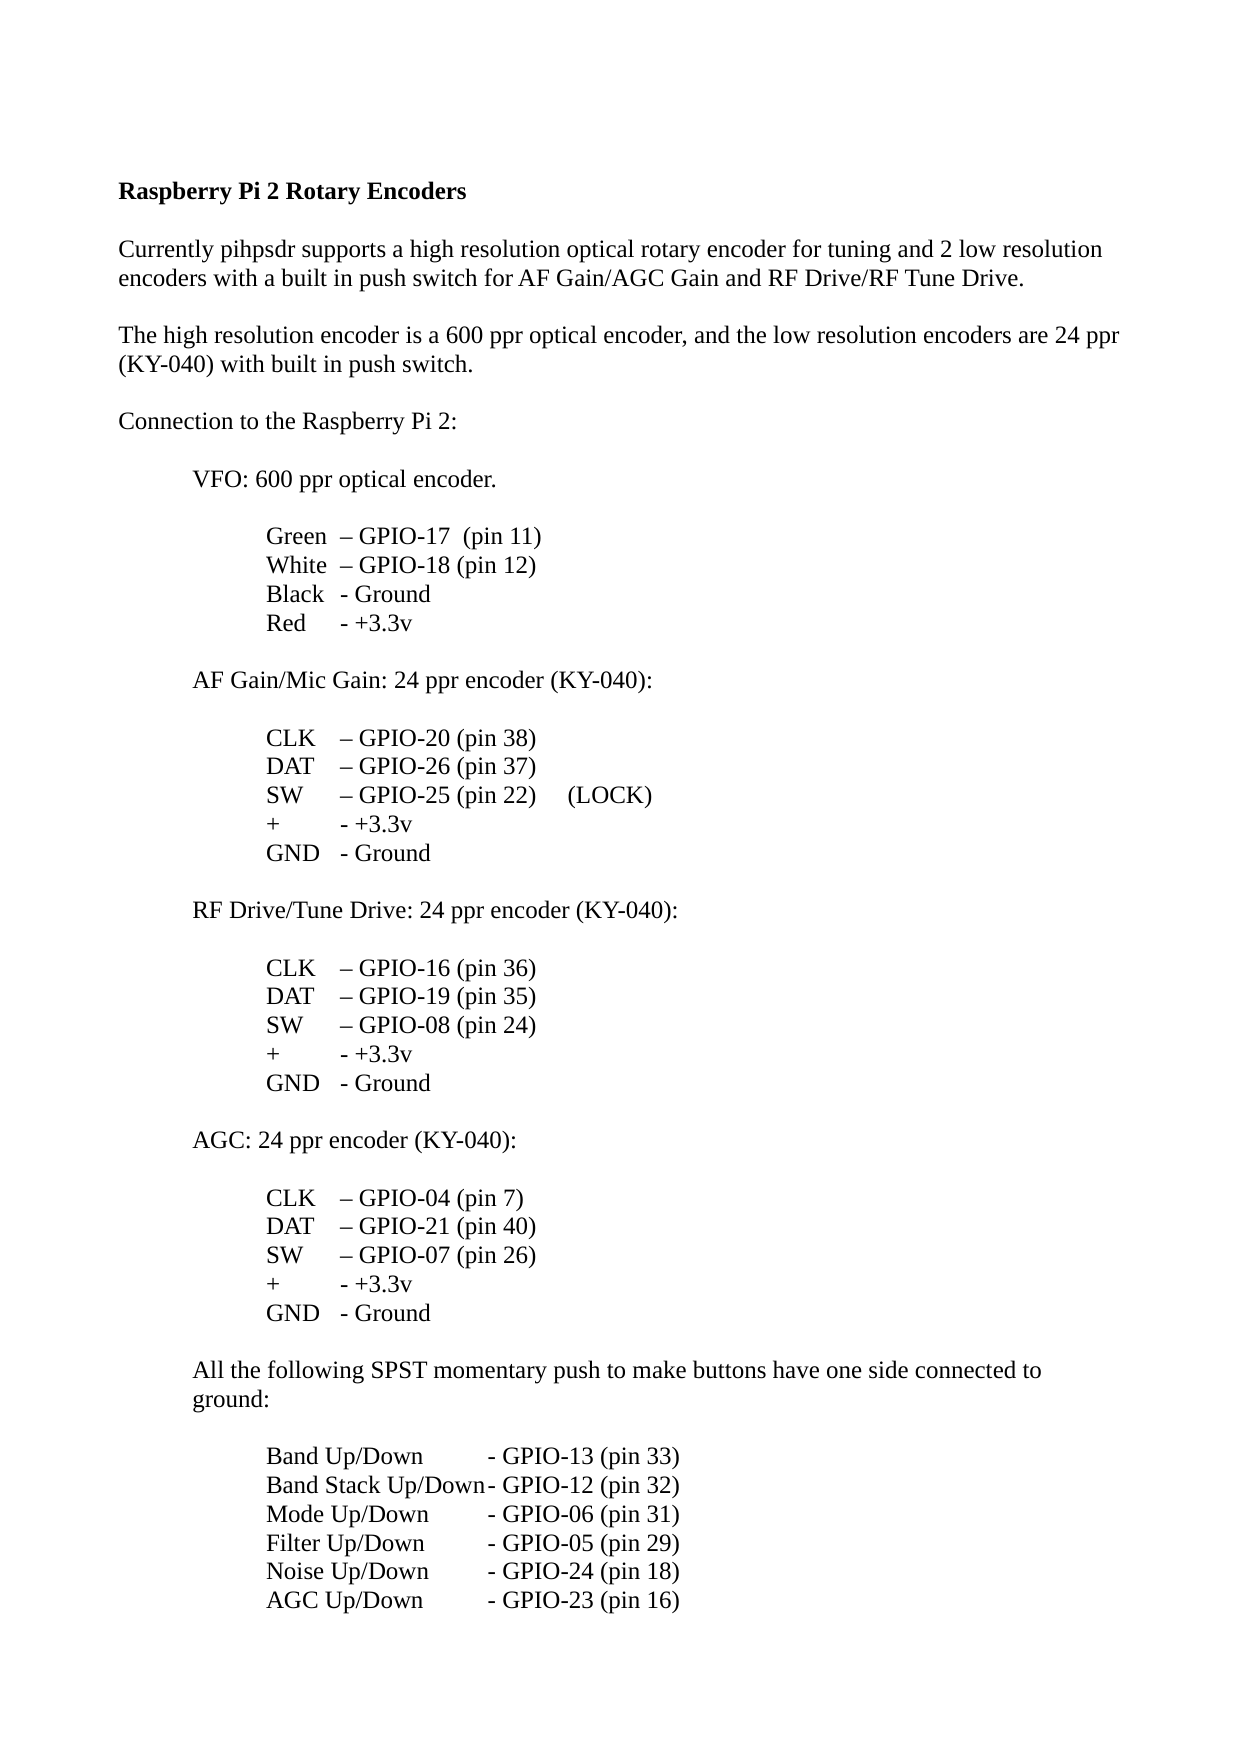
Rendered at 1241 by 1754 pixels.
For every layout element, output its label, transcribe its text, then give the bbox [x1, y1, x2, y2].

text Noise Up/Down - GPIO-24 (pin 18) [266, 1556, 1122, 1585]
text White – GPIO-18 (pin 12) [266, 550, 1122, 579]
text + - +3.3v [266, 1039, 1122, 1068]
text + - +3.3v [266, 1269, 1122, 1298]
text AGC Up/Down - GPIO-23 (pin 16) [266, 1585, 1122, 1614]
text + - +3.3v [266, 809, 1122, 838]
text DAT – GPIO-26 (pin 37) [266, 751, 1122, 780]
text RF Drive/Tune Drive: 24 ppr encoder (KY-040): [192, 895, 1122, 924]
text Filter Up/Down - GPIO-05 (pin 29) [266, 1528, 1122, 1556]
text Raspberry Pi 2 Rotary Encoders [118, 176, 1122, 205]
text Band Up/Down - GPIO-13 (pin 33) [266, 1441, 1122, 1470]
text CLK – GPIO-04 (pin 7) [266, 1183, 1122, 1211]
text Black - Ground [266, 579, 1122, 608]
text Band Stack Up/Down - GPIO-12 (pin 32) [266, 1470, 1122, 1499]
text DAT – GPIO-19 (pin 35) [266, 981, 1122, 1010]
text Red - +3.3v [266, 608, 1122, 636]
text SW – GPIO-25 (pin 22) (LOCK) [266, 780, 1122, 809]
text The high resolution encoder is a 600 ppr optical encoder, and the low resolution encoders are 24 ppr (KY-040) with built in push switch. [118, 320, 1122, 378]
text Mode Up/Down - GPIO-06 (pin 31) [266, 1499, 1122, 1528]
text SW – GPIO-07 (pin 26) [266, 1240, 1122, 1269]
text All the following SPST momentary push to make buttons have one side connected to ground: [192, 1355, 1122, 1413]
text Connection to the Raspberry Pi 2: [118, 406, 1122, 435]
text CLK – GPIO-20 (pin 38) [266, 723, 1122, 751]
text CLK – GPIO-16 (pin 36) [266, 953, 1122, 981]
text SW – GPIO-08 (pin 24) [266, 1010, 1122, 1039]
text AGC: 24 ppr encoder (KY-040): [192, 1125, 1122, 1154]
text GND - Ground [266, 838, 1122, 866]
text AF Gain/Mic Gain: 24 ppr encoder (KY-040): [192, 665, 1122, 694]
text GND - Ground [266, 1298, 1122, 1326]
text DAT – GPIO-21 (pin 40) [266, 1211, 1122, 1240]
text Currently pihpsdr supports a high resolution optical rotary encoder for tuning and 2 low resolution encoders with a built in push switch for AF Gain/AGC Gain and RF Drive/RF Tune Drive. [118, 234, 1122, 291]
text Green – GPIO-17 (pin 11) [266, 521, 1122, 550]
text GND - Ground [266, 1068, 1122, 1096]
text VFO: 600 ppr optical encoder. [192, 464, 1122, 493]
